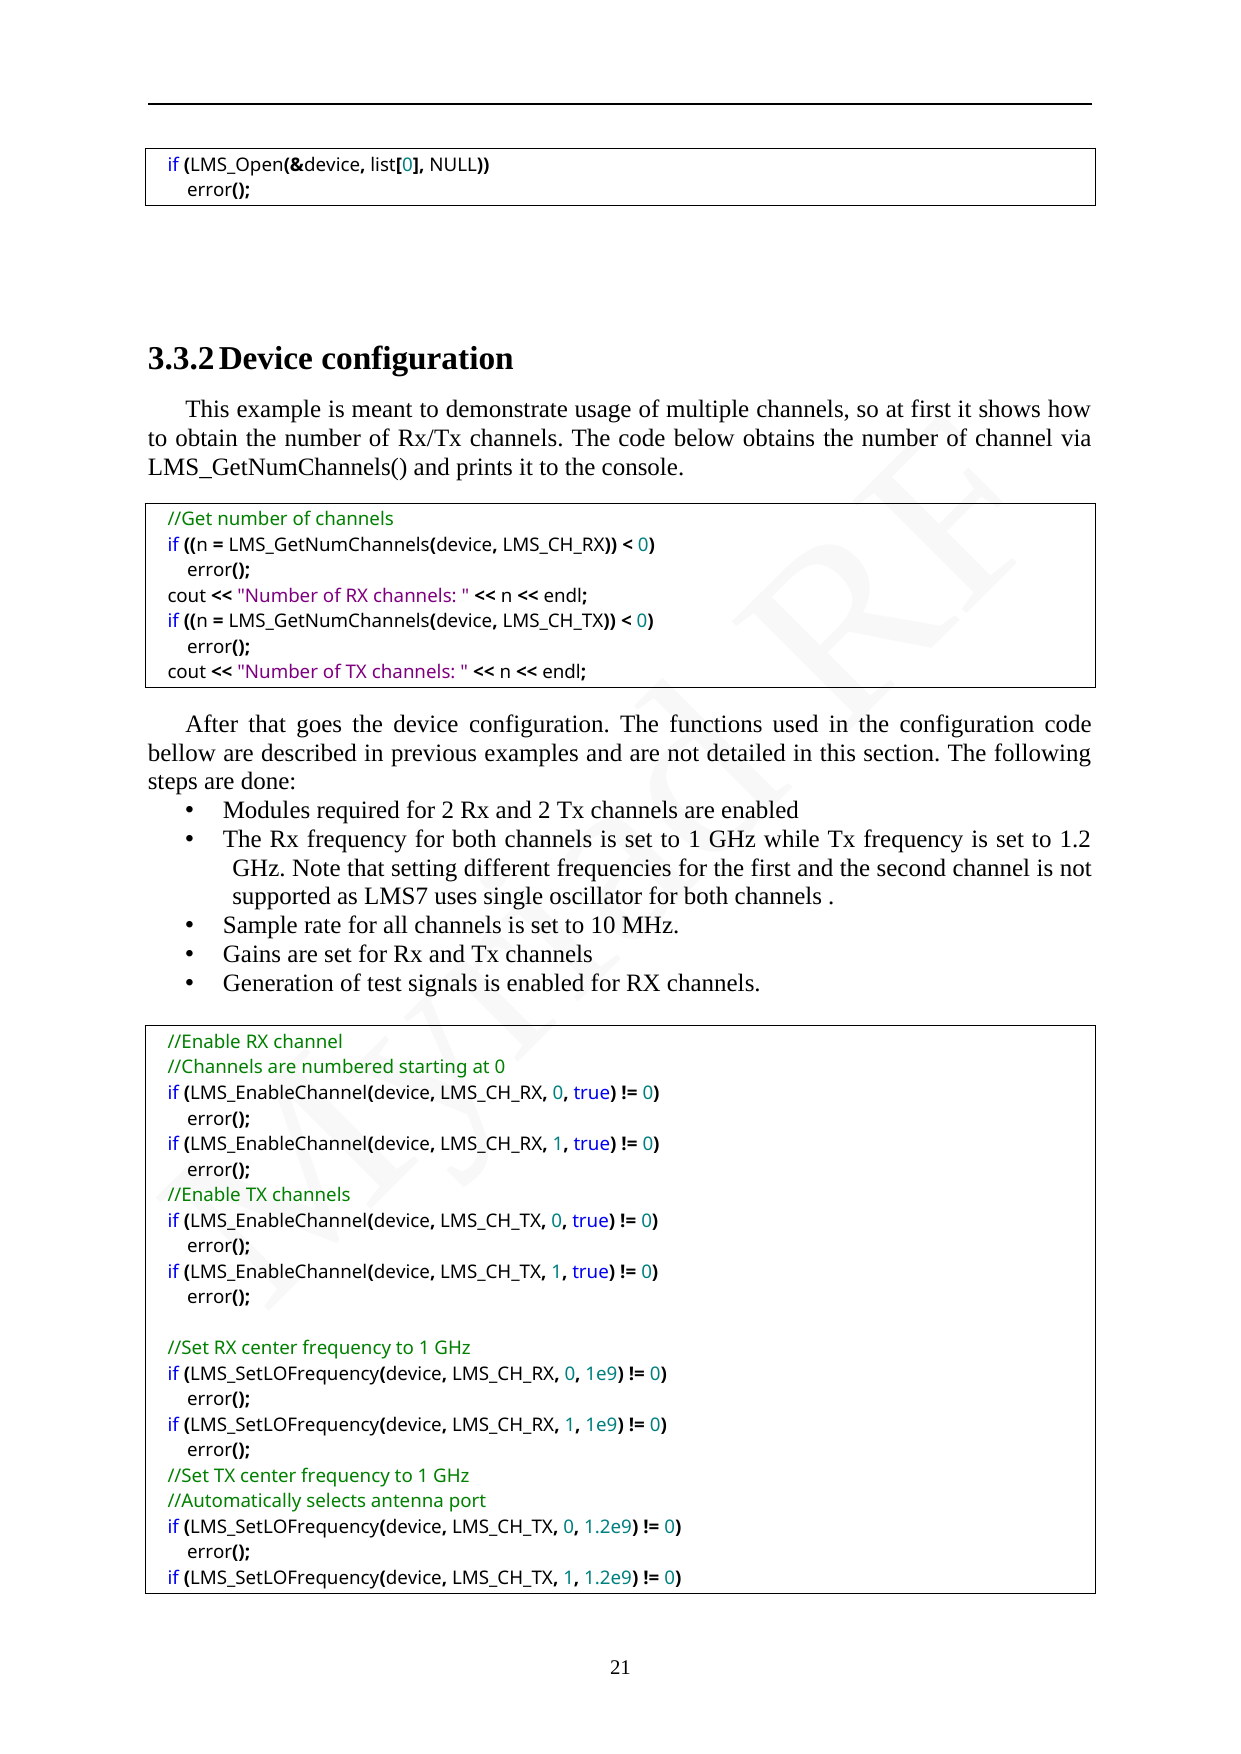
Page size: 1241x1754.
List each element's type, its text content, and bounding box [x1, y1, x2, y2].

text error(); [148, 633, 795, 656]
list The Rx frequency for both channels is set to 1 GHz while Tx frequency is set to 1.2 GHz. Note that setting different frequencies for the first and the second channel is not supported as LMS7 uses single oscillator for both channels . [185, 824, 629, 910]
list Gains are set for Rx and Tx channels [480, 939, 571, 968]
list Generation of test signals is enabled for RX channels. [185, 968, 452, 996]
text //Set RX center frequency to 1 GHz [148, 1334, 1092, 1360]
text cout << "Number of RX channels: " << n << endl; [148, 582, 770, 608]
text error(); [148, 1386, 1092, 1411]
list Generation of test signals is enabled for RX channels. [585, 968, 1092, 996]
text //Enable TX channels [374, 1181, 1092, 1207]
text //Enable TX channels [320, 1181, 379, 1207]
text [385, 1156, 413, 1168]
text [527, 1026, 1095, 1054]
text [921, 504, 957, 522]
text //Get number of channels [146, 504, 911, 531]
text if (LMS_EnableChannel(device, LMS_CH_TX, 0, true) != 0) [329, 1207, 1092, 1232]
text After that goes the device configuration. The functions used in the configuration code bellow are described in previous examples and are not detailed in this section. The following steps are done: [695, 709, 1092, 795]
list Modules required for 2 Rx and 2 Tx channels are enabled [148, 795, 665, 824]
text if (LMS_EnableChannel(device, LMS_CH_RX, 0, true) != 0) [148, 1079, 279, 1105]
text //Enable RX channel [146, 1026, 440, 1054]
text [294, 1105, 322, 1130]
text [949, 504, 1095, 531]
text if (LMS_EnableChannel(device, LMS_CH_TX, 1, true) != 0) [148, 1258, 270, 1283]
list Gains are set for Rx and Tx channels [185, 939, 481, 968]
text //Enable TX channels [148, 1181, 194, 1207]
text if (LMS_EnableChannel(device, LMS_CH_RX, 1, true) != 0) [359, 1130, 477, 1156]
list Generation of test signals is enabled for RX channels. [479, 968, 580, 996]
text error(); [148, 1105, 288, 1130]
text cout << "Number of TX channels: " << n << endl; [146, 656, 826, 687]
text [334, 1105, 473, 1130]
text After that goes the device configuration. The functions used in the configuration code bellow are described in previous examples and are not detailed in this section. The following steps are done: [148, 709, 687, 795]
text if (LMS_SetLOFrequency(device, LMS_CH_TX, 0, 1.2e9) != 0) [148, 1513, 1092, 1539]
text [857, 557, 962, 582]
text if (LMS_EnableChannel(device, LMS_CH_RX, 1, true) != 0) [148, 1130, 297, 1156]
text [475, 1105, 1092, 1130]
text if (LMS_SetLOFrequency(device, LMS_CH_TX, 1, 1.2e9) != 0) [146, 1561, 1095, 1593]
text if (LMS_EnableChannel(device, LMS_CH_RX, 1, true) != 0) [485, 1130, 1092, 1156]
text [784, 608, 850, 633]
text [773, 582, 852, 608]
subtitle Device configuration [148, 338, 1092, 377]
text [973, 582, 1092, 608]
text if ((n = LMS_GetNumChannels(device, LMS_CH_TX)) < 0) [148, 608, 772, 633]
list Modules required for 2 Rx and 2 Tx channels are enabled [674, 795, 756, 824]
text [864, 608, 1092, 633]
text [788, 565, 844, 582]
text //Enable TX channels [245, 1181, 314, 1207]
text if (LMS_Open(&device, list[0], NULL)) [146, 149, 1095, 173]
text if (LMS_EnableChannel(device, LMS_CH_TX, 0, true) != 0) [148, 1207, 219, 1232]
text if (LMS_EnableChannel(device, LMS_CH_RX, 0, true) != 0) [465, 1079, 1092, 1105]
text error(); [146, 173, 1095, 205]
text if (LMS_EnableChannel(device, LMS_CH_TX, 1, true) != 0) [266, 1258, 1092, 1283]
list The Rx frequency for both channels is set to 1 GHz while Tx frequency is set to 1.2 GHz. Note that setting different frequencies for the first and the second channel is not supported as LMS7 uses single oscillator for both channels . [629, 824, 1092, 910]
list Sample rate for all channels is set to 10 MHz. [545, 910, 625, 939]
text [974, 557, 1012, 574]
text //Channels are numbered starting at 0 [298, 1054, 377, 1079]
text if (LMS_EnableChannel(device, LMS_CH_TX, 0, true) != 0) [215, 1207, 305, 1232]
text This example is meant to demonstrate usage of multiple channels, so at first it shows how to obtain the number of Rx/Tx channels. The code below obtains the number of channel via LMS_GetNumChannels() and prints it to the console. [148, 394, 1092, 481]
text error(); [148, 1283, 276, 1309]
text [442, 1026, 521, 1054]
text error(); [148, 1539, 1092, 1561]
text error(); [148, 557, 797, 582]
text [400, 1156, 476, 1181]
text After that goes the device configuration. The functions used in the configuration code bellow are described in previous examples and are not detailed in this section. The following steps are done: [667, 740, 749, 795]
text error(); [148, 1437, 1092, 1462]
text //Set TX center frequency to 1 GHz [148, 1462, 1092, 1488]
text error(); [148, 1156, 305, 1181]
text [474, 1156, 1092, 1181]
text if (LMS_SetLOFrequency(device, LMS_CH_RX, 1, 1e9) != 0) [148, 1411, 1092, 1437]
text error(); [240, 1232, 1092, 1258]
text //Channels are numbered starting at 0 [454, 1054, 1092, 1079]
text if (LMS_EnableChannel(device, LMS_CH_RX, 1, true) != 0) [302, 1130, 348, 1156]
text [311, 1156, 373, 1181]
text //Channels are numbered starting at 0 [380, 1054, 451, 1079]
list Gains are set for Rx and Tx channels [574, 939, 1092, 968]
text [866, 582, 973, 608]
text if (LMS_SetLOFrequency(device, LMS_CH_RX, 0, 1e9) != 0) [148, 1360, 1092, 1386]
text //Channels are numbered starting at 0 [148, 1054, 298, 1079]
list Sample rate for all channels is set to 10 MHz. [641, 910, 1092, 939]
text [832, 656, 1095, 687]
text if ((n = LMS_GetNumChannels(device, LMS_CH_RX)) < 0) [148, 531, 937, 557]
text if (LMS_EnableChannel(device, LMS_CH_RX, 0, true) != 0) [308, 1079, 441, 1105]
list Sample rate for all channels is set to 10 MHz. [185, 910, 542, 939]
text [999, 557, 1092, 582]
list Modules required for 2 Rx and 2 Tx channels are enabled [757, 795, 1092, 824]
text [809, 633, 831, 644]
text [829, 633, 1092, 656]
text error(); [148, 1232, 245, 1258]
text [948, 531, 1092, 557]
text //Automatically selects antenna port [148, 1488, 1092, 1513]
text [272, 1283, 1092, 1309]
